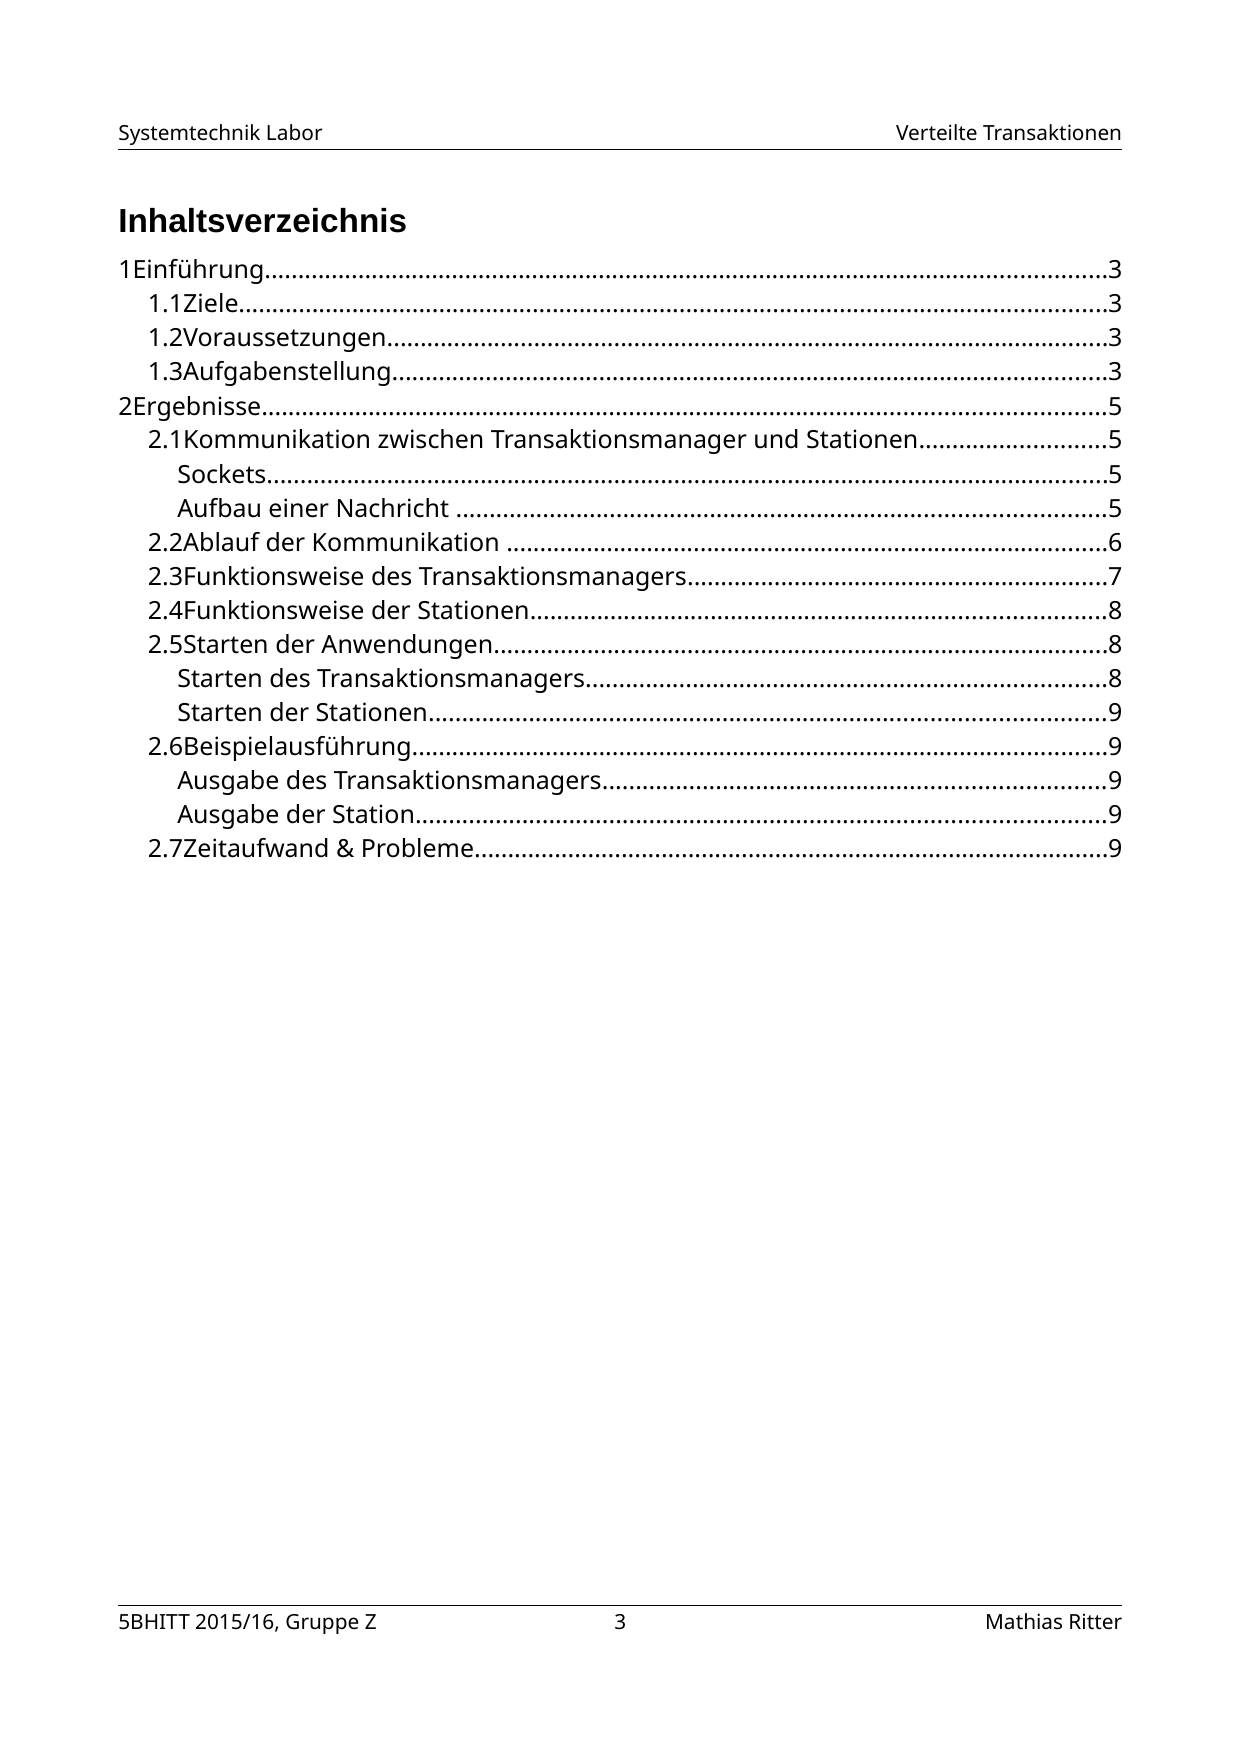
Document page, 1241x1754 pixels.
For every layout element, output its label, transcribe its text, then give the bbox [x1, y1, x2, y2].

text 2.1Kommunikation zwischen Transaktionsmanager und Stationen 5 [148, 422, 1122, 456]
text 2.5Starten der Anwendungen 8 [148, 627, 1122, 661]
text 2.3Funktionsweise des Transaktionsmanagers 7 [148, 558, 1122, 592]
text Starten des Transaktionsmanagers 8 [177, 661, 1122, 695]
text 2.4Funktionsweise der Stationen 8 [148, 592, 1122, 627]
text Aufbau einer Nachricht 5 [177, 490, 1122, 524]
text 2.6Beispielausführung 9 [148, 729, 1122, 763]
text 2.7Zeitaufwand & Probleme 9 [148, 831, 1122, 865]
text 1.2Voraussetzungen 3 [148, 320, 1122, 354]
text 1.3Aufgabenstellung 3 [148, 354, 1122, 388]
text Ausgabe der Station 9 [177, 797, 1122, 831]
text Ausgabe des Transaktionsmanagers 9 [177, 763, 1122, 797]
text 2.2Ablauf der Kommunikation 6 [148, 524, 1122, 558]
text 1.1Ziele 3 [148, 286, 1122, 320]
text Starten der Stationen 9 [177, 695, 1122, 729]
text 2Ergebnisse 5 [118, 388, 1122, 422]
text 1Einführung 3 [118, 252, 1122, 286]
text Sockets 5 [177, 456, 1122, 490]
subtitle Inhaltsverzeichnis [118, 201, 1122, 239]
